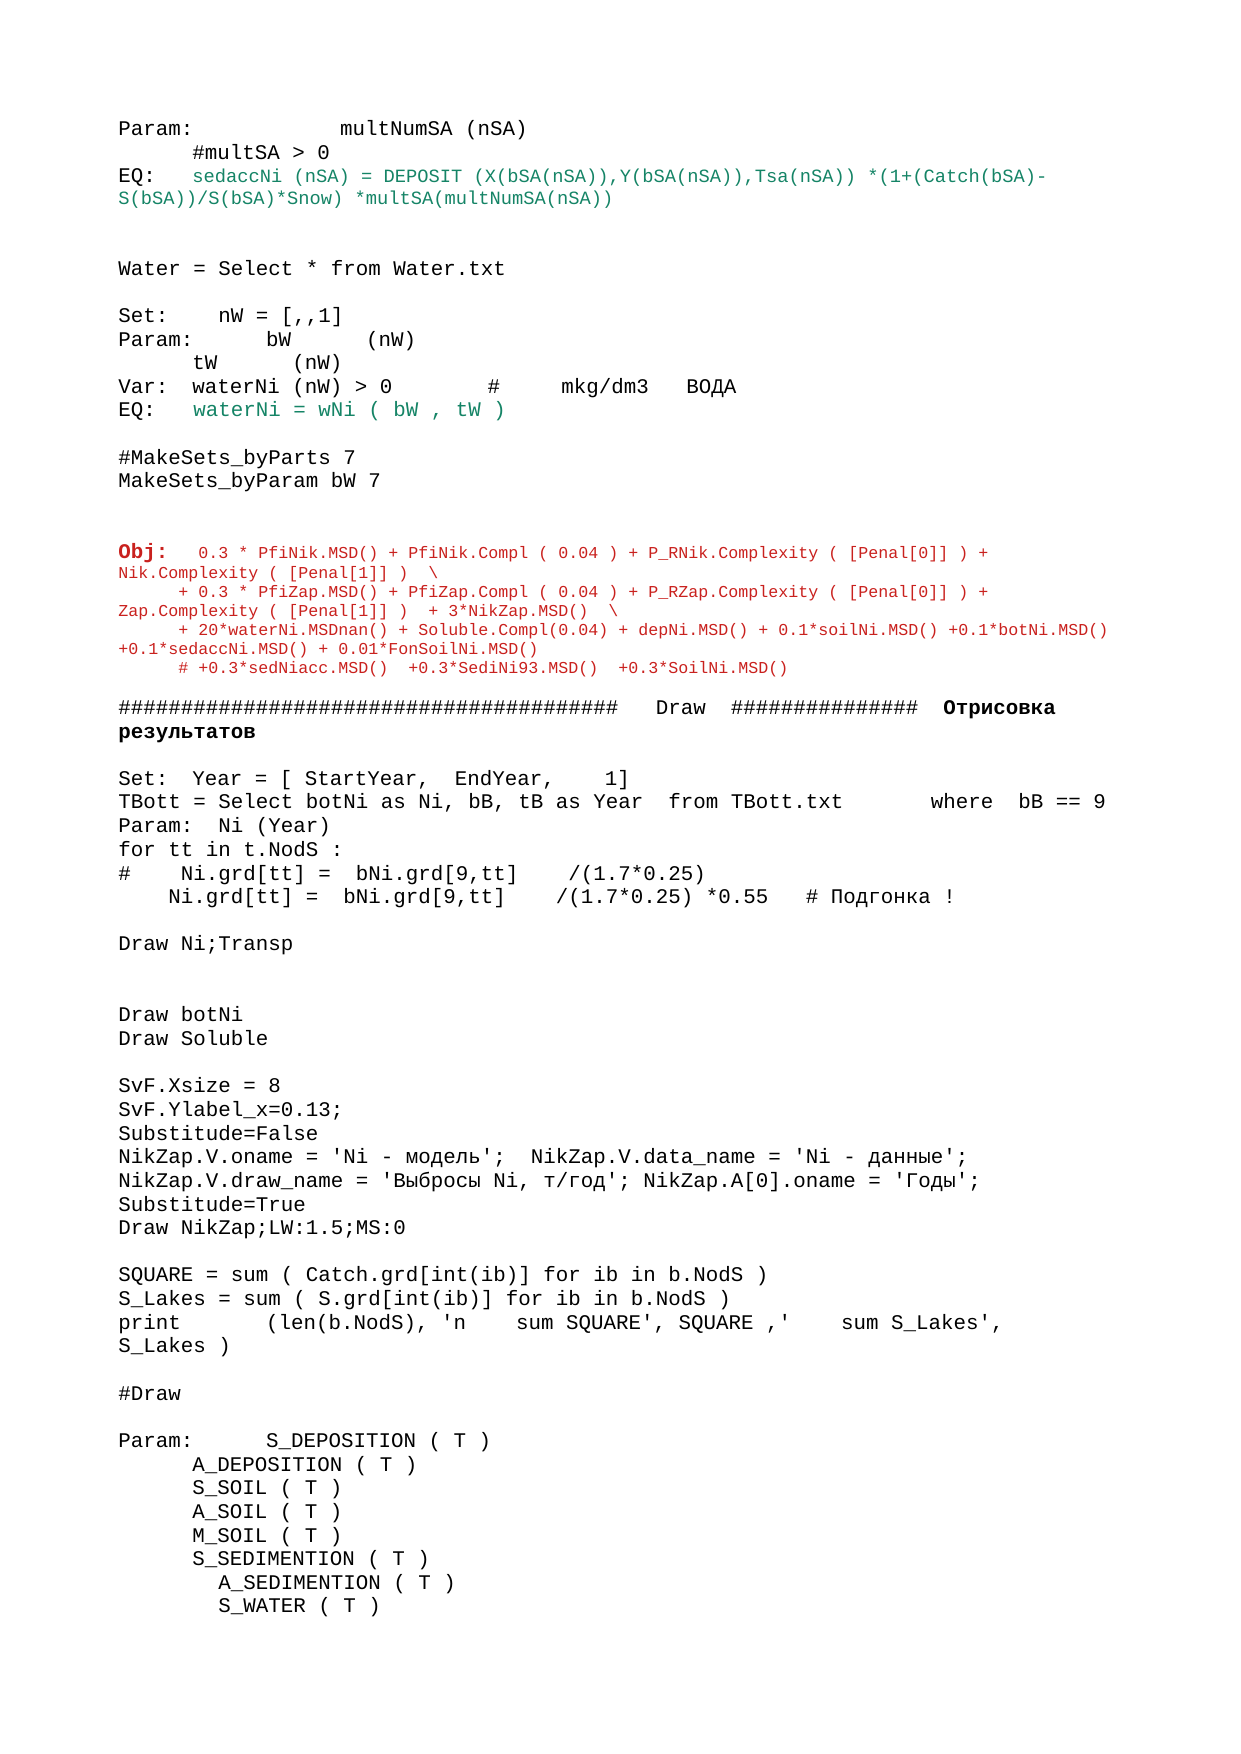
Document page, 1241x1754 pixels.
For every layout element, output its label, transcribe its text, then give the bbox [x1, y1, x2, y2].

text Ni.grd[tt] = bNi.grd[9,tt] /(1.7*0.25) *0.55 # Подгонка ! [118, 886, 1122, 910]
text S_WATER ( T ) [118, 1596, 1122, 1619]
text SvF.Xsize = 8 [118, 1075, 1122, 1099]
text Water = Select * from Water.txt [118, 258, 1122, 281]
text #multSA > 0 [118, 142, 1122, 165]
text Param: multNumSA (nSA) [118, 118, 1122, 142]
text MakeSets_byParam bW 7 [118, 470, 1122, 494]
text Draw botNi [118, 1004, 1122, 1028]
text #Draw [118, 1383, 1122, 1406]
text Draw NikZap;LW:1.5;MS:0 [118, 1217, 1122, 1241]
text Substitude=True [118, 1193, 1122, 1217]
text S_SEDIMENTION ( T ) [118, 1548, 1122, 1572]
text Draw Soluble [118, 1028, 1122, 1052]
text + 20*waterNi.MSDnan() + Soluble.Compl(0.04) + depNi.MSD() + 0.1*soilNi.MSD() +0.1*botNi.MSD() +0.1*sedaccNi.MSD() + 0.01*FonSoilNi.MSD() [118, 622, 1122, 659]
text Set: nW = [,,1] [118, 305, 1122, 328]
text Param: bW (nW) [118, 328, 1122, 352]
text A_SEDIMENTION ( T ) [118, 1572, 1122, 1596]
text Substitude=False [118, 1123, 1122, 1146]
text tW (nW) [118, 352, 1122, 376]
text Param: Ni (Year) [118, 815, 1122, 839]
text + 0.3 * PfiZap.MSD() + PfiZap.Compl ( 0.04 ) + P_RZap.Complexity ( [Penal[0]] ) + Zap.Complexity ( [Penal[1]] ) + 3*NikZap.MSD() \ [118, 584, 1122, 622]
text #MakeSets_byParts 7 [118, 447, 1122, 470]
text # +0.3*sedNiacc.MSD() +0.3*SediNi93.MSD() +0.3*SoilNi.MSD() [118, 659, 1122, 678]
text A_SOIL ( T ) [118, 1501, 1122, 1524]
text NikZap.V.oname = 'Ni - модель'; NikZap.V.data_name = 'Ni - данные'; NikZap.V.draw_name = 'Выбросы Ni, т/год'; NikZap.A[0].oname = 'Годы'; [118, 1146, 1122, 1193]
text EQ: waterNi = wNi ( bW , tW ) [118, 399, 1122, 423]
text Obj: 0.3 * PfiNik.MSD() + PfiNik.Compl ( 0.04 ) + P_RNik.Complexity ( [Penal[0]] ) + Nik.Complexity ( [Penal[1]] ) \ [118, 541, 1122, 584]
text EQ: sedaccNi (nSA) = DEPOSIT (X(bSA(nSA)),Y(bSA(nSA)),Tsa(nSA)) *(1+(Catch(bSA)-S(bSA))/S(bSA)*Snow) *multSA(multNumSA(nSA)) [118, 165, 1122, 210]
text Param: S_DEPOSITION ( T ) [118, 1430, 1122, 1454]
text SQUARE = sum ( Catch.grd[int(ib)] for ib in b.NodS ) [118, 1264, 1122, 1288]
text Draw Ni;Transp [118, 933, 1122, 957]
text # Ni.grd[tt] = bNi.grd[9,tt] /(1.7*0.25) [118, 862, 1122, 886]
text S_Lakes = sum ( S.grd[int(ib)] for ib in b.NodS ) [118, 1288, 1122, 1312]
text TBott = Select botNi as Ni, bB, tB as Year from TBott.txt where bB == 9 [118, 792, 1122, 815]
text Var: waterNi (nW) > 0 # mkg/dm3 ВОДА [118, 376, 1122, 399]
text ######################################## Draw ############### Отрисовка результатов [118, 697, 1122, 744]
text print (len(b.NodS), 'n sum SQUARE', SQUARE ,' sum S_Lakes', S_Lakes ) [118, 1312, 1122, 1359]
text SvF.Ylabel_x=0.13; [118, 1099, 1122, 1123]
text S_SOIL ( T ) [118, 1477, 1122, 1501]
text for tt in t.NodS : [118, 839, 1122, 862]
text M_SOIL ( T ) [118, 1524, 1122, 1548]
text A_DEPOSITION ( T ) [118, 1454, 1122, 1477]
text Set: Year = [ StartYear, EndYear, 1] [118, 768, 1122, 792]
